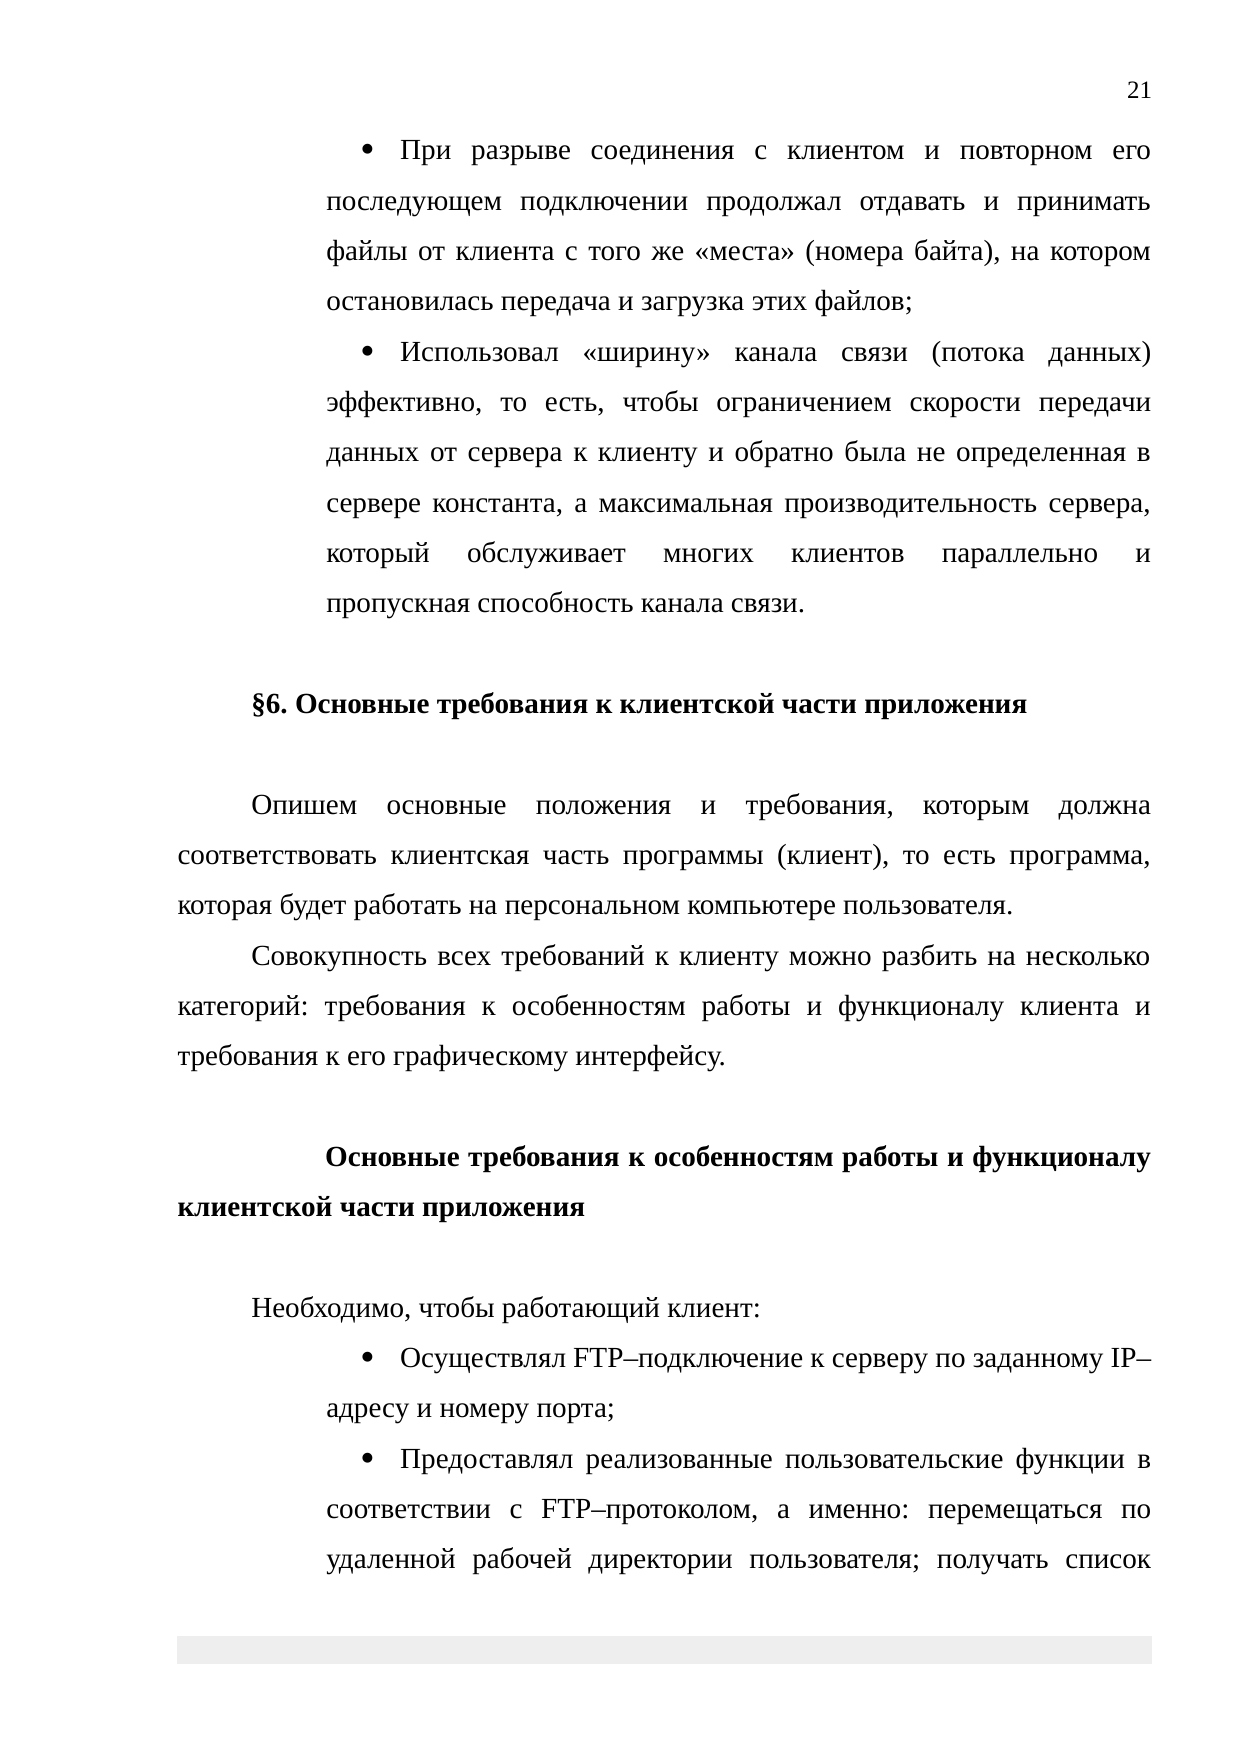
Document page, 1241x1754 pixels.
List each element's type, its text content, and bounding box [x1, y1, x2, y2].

text Необходимо, чтобы работающий клиент: [177, 1290, 1152, 1323]
list Предоставлял реализованные пользовательские функции в соответствии с FTP–протоколом, а именно: перемещаться по удаленной рабочей директории пользователя; получать список [288, 1441, 1152, 1575]
list Использовал «ширину» канала связи (потока данных) эффективно, то есть, чтобы ограничением скорости передачи данных от сервера к клиенту и обратно была не определенная в сервере константа, а максимальная производительность сервера, который обслуживает многих клиентов параллельно и пропускная способность канала связи. [288, 334, 1152, 619]
text Основные требования к особенностям работы и функционалу клиентской части приложения [177, 1139, 1152, 1223]
text §6. Основные требования к клиентской части приложения [177, 686, 1152, 720]
list Осуществлял FTP–подключение к серверу по заданному IP–адресу и номеру порта; [288, 1340, 1152, 1424]
text Опишем основные положения и требования, которым должна соответствовать клиентская часть программы (клиент), то есть программа, которая будет работать на персональном компьютере пользователя. [177, 787, 1152, 921]
text Совокупность всех требований к клиенту можно разбить на несколько категорий: требования к особенностям работы и функционалу клиента и требования к его графическому интерфейсу. [177, 938, 1152, 1072]
list При разрыве соединения с клиентом и повторном его последующем подключении продолжал отдавать и принимать файлы от клиента с того же «места» (номера байта), на котором остановилась передача и загрузка этих файлов; [288, 132, 1152, 317]
